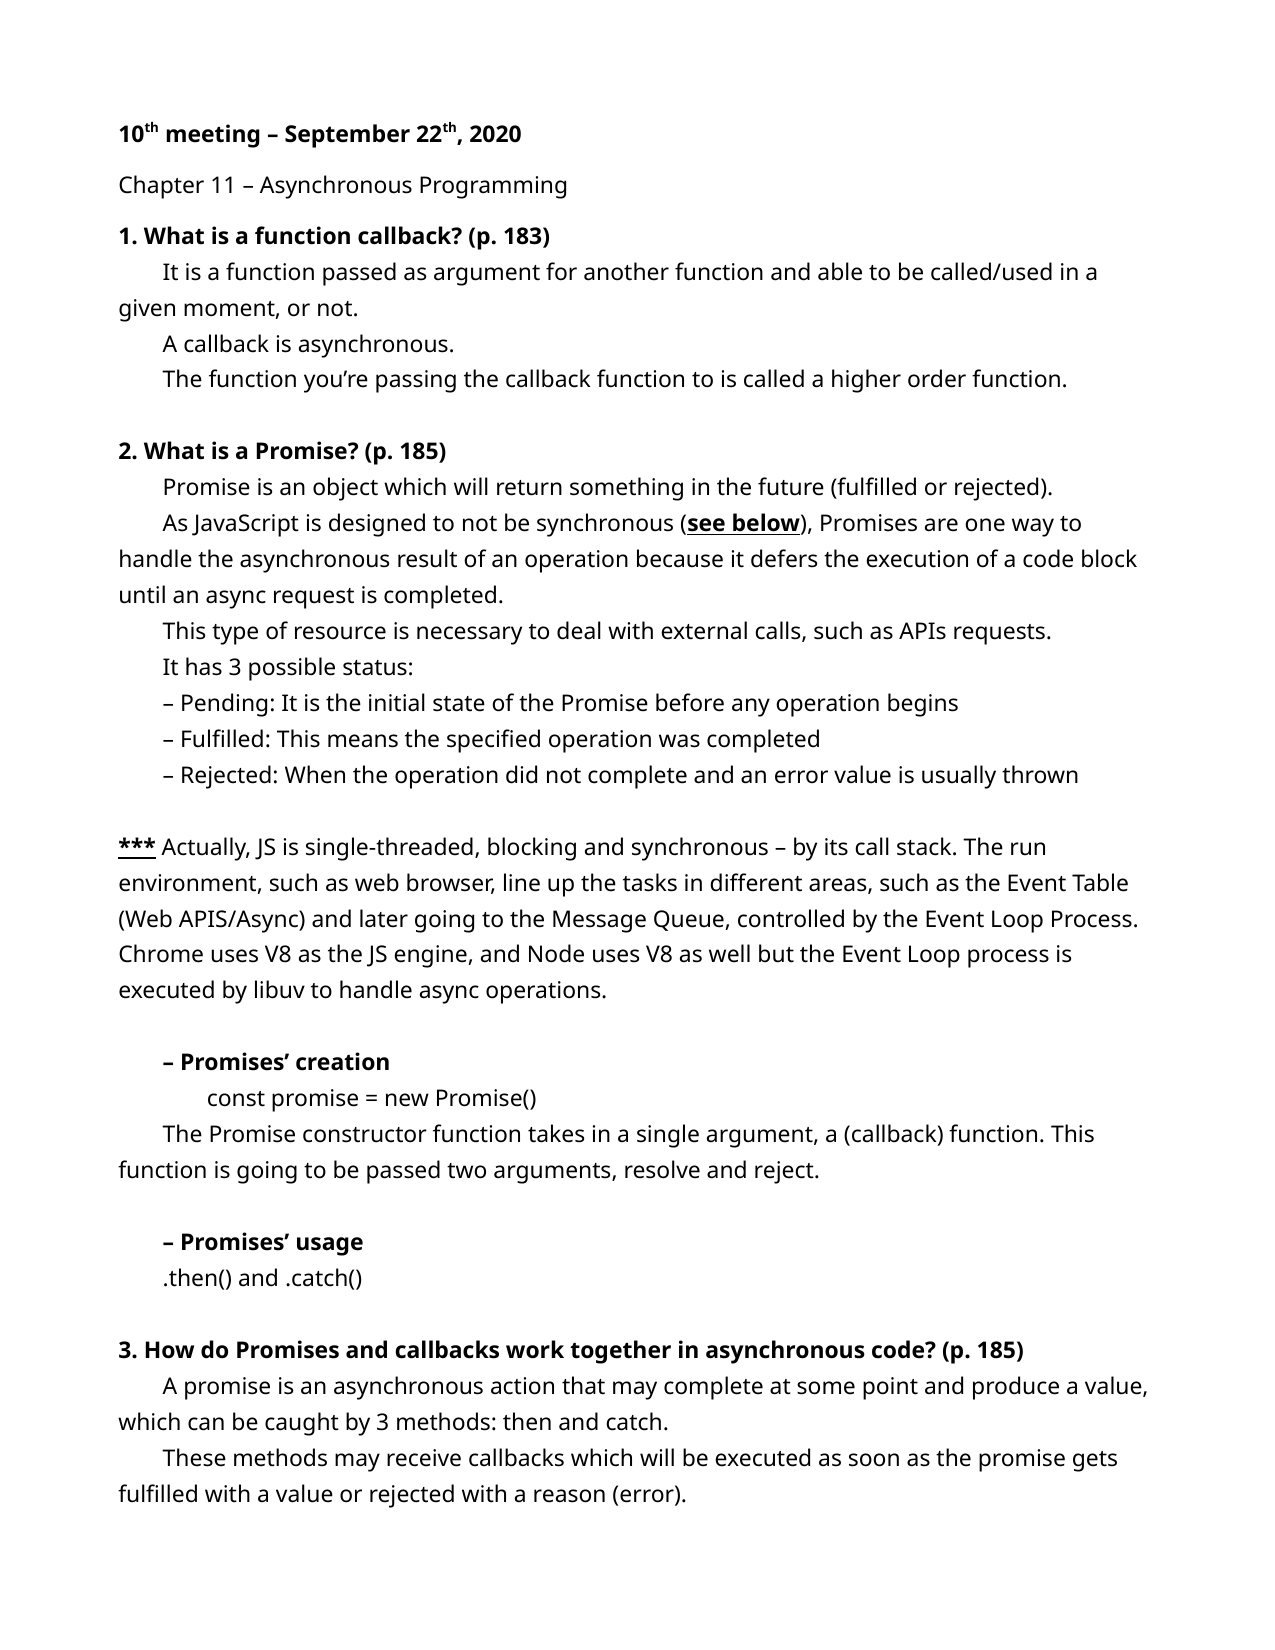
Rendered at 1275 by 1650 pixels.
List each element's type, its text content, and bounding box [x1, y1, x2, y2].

text Chapter 11 – Asynchronous Programming [118, 169, 1157, 200]
text const promise = new Promise() [118, 1082, 1157, 1113]
text It is a function passed as argument for another function and able to be called/used in a given moment, or not. [118, 256, 1157, 323]
text – Pending: It is the initial state of the Promise before any operation begins [118, 687, 1157, 718]
text – Promises’ usage [118, 1226, 1157, 1257]
text As JavaScript is designed to not be synchronous (see below), Promises are one way to handle the asynchronous result of an operation because it defers the execution of a code block until an async request is completed. [118, 507, 1157, 610]
text 2. What is a Promise? (p. 185) [118, 435, 1157, 467]
text A promise is an asynchronous action that may complete at some point and produce a value, which can be caught by 3 methods: then and catch. [118, 1370, 1157, 1437]
text A callback is asynchronous. [118, 327, 1157, 359]
text Chrome uses V8 as the JS engine, and Node uses V8 as well but the Event Loop process is executed by libuv to handle async operations. [118, 938, 1157, 1006]
text 10th meeting – September 22th, 2020 [118, 118, 1157, 149]
text 3. How do Promises and callbacks work together in asynchronous code? (p. 185) [118, 1334, 1157, 1365]
text The function you’re passing the callback function to is called a higher order function. [118, 363, 1157, 395]
text Promise is an object which will return something in the future (fulfilled or rejected). [118, 471, 1157, 502]
text It has 3 possible status: [118, 651, 1157, 682]
text .then() and .catch() [118, 1262, 1157, 1293]
text *** Actually, JS is single-threaded, blocking and synchronous – by its call stack. The run environment, such as web browser, line up the tasks in different areas, such as the Event Table (Web APIS/Async) and later going to the Message Queue, controlled by the Event Loop Process. [118, 831, 1157, 934]
text These methods may receive callbacks which will be executed as soon as the promise gets fulfilled with a value or rejected with a reason (error). [118, 1442, 1157, 1509]
text The Promise constructor function takes in a single argument, a (callback) function. This function is going to be passed two arguments, resolve and reject. [118, 1118, 1157, 1185]
text – Promises’ creation [118, 1046, 1157, 1077]
text This type of resource is necessary to deal with external calls, such as APIs requests. [118, 615, 1157, 646]
text – Rejected: When the operation did not complete and an error value is usually thrown [118, 759, 1157, 790]
text – Fulfilled: This means the specified operation was completed [118, 723, 1157, 754]
text 1. What is a function callback? (p. 183) [118, 220, 1157, 251]
